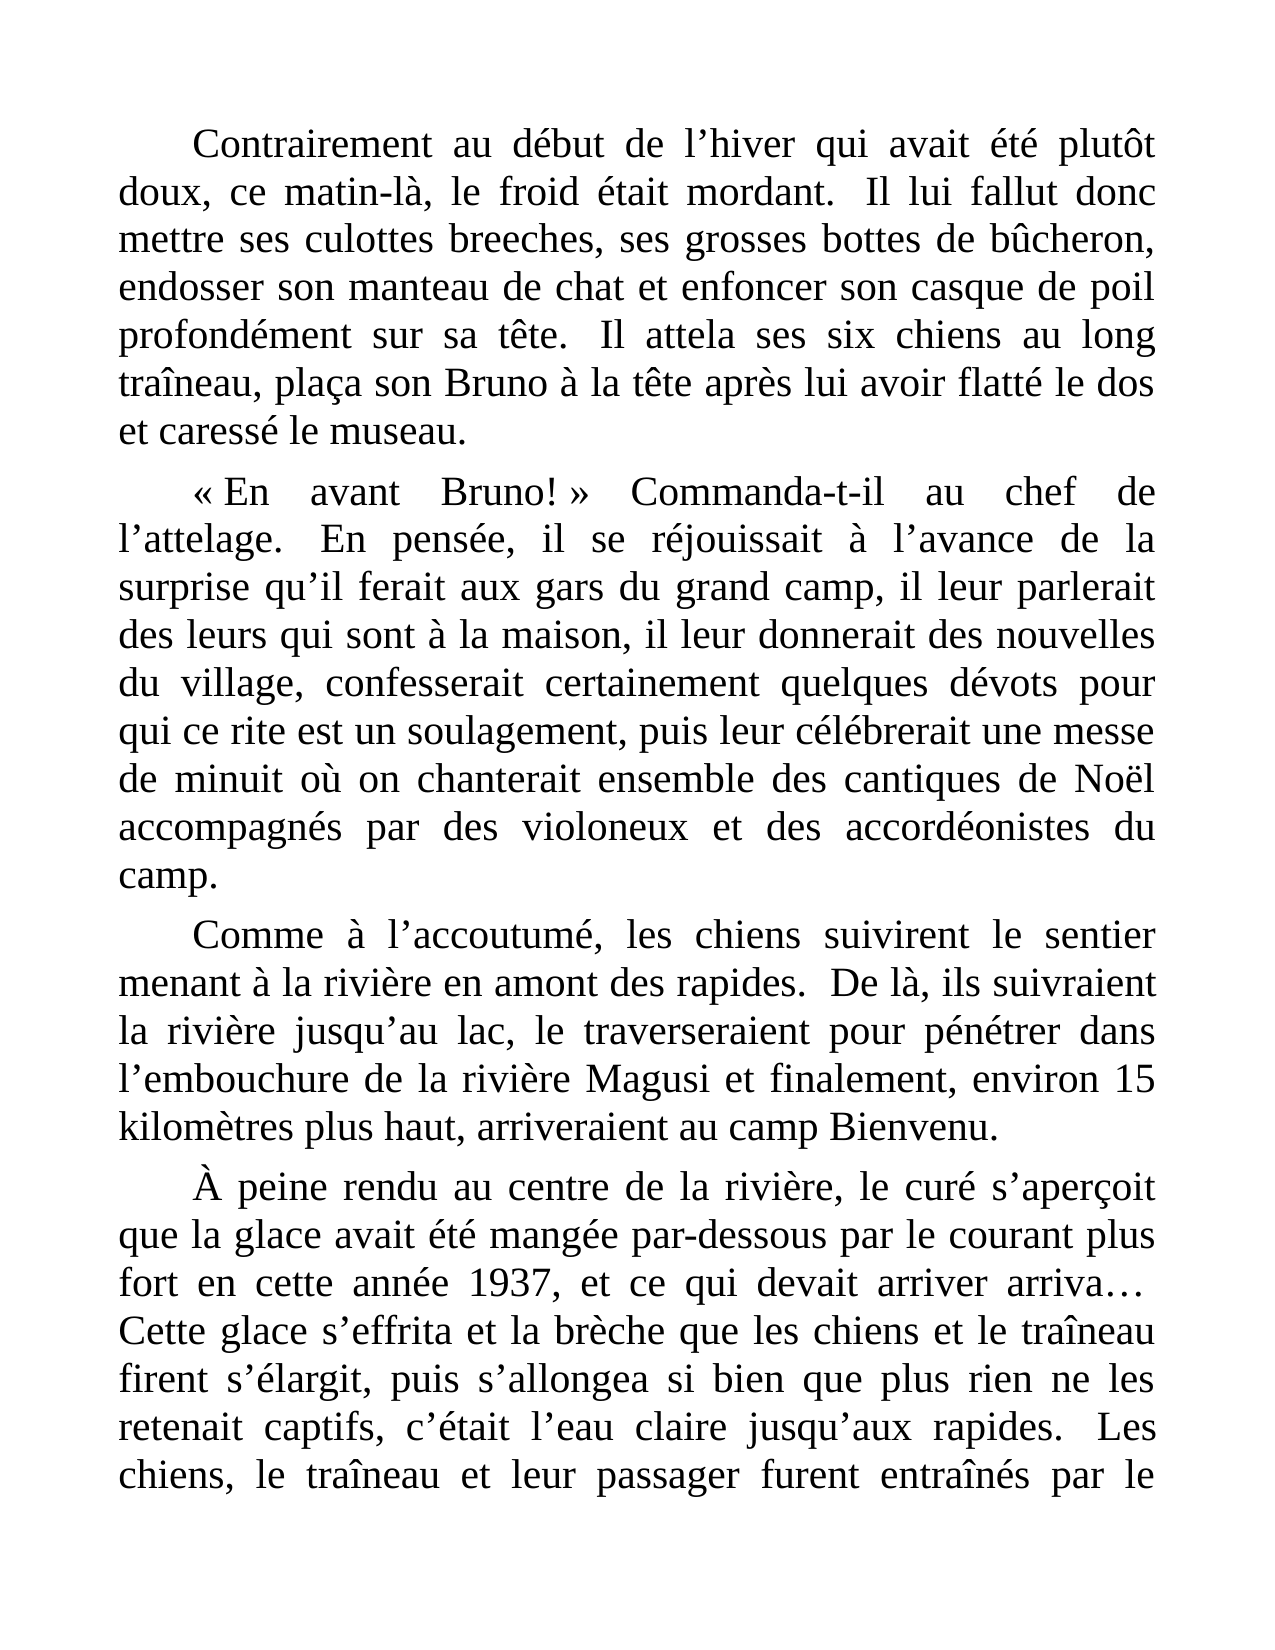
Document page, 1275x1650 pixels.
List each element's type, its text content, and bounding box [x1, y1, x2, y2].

text Contrairement au début de l’hiver qui avait été plutôt doux, ce matin-là, le froid était mordant. Il lui fallut donc mettre ses culottes breeches, ses grosses bottes de bûcheron, endosser son manteau de chat et enfoncer son casque de poil profondément sur sa tête. Il attela ses six chiens au long traîneau, plaça son Bruno à la tête après lui avoir flatté le dos et caressé le museau. [118, 118, 1157, 453]
text « En avant Bruno! » Commanda-t-il au chef de l’attelage. En pensée, il se réjouissait à l’avance de la surprise qu’il ferait aux gars du grand camp, il leur parlerait des leurs qui sont à la maison, il leur donnerait des nouvelles du village, confesserait certainement quelques dévots pour qui ce rite est un soulagement, puis leur célébrerait une messe de minuit où on chanterait ensemble des cantiques de Noël accompagnés par des violoneux et des accordéonistes du camp. [118, 466, 1157, 897]
text Comme à l’accoutumé, les chiens suivirent le sentier menant à la rivière en amont des rapides. De là, ils suivraient la rivière jusqu’au lac, le traverseraient pour pénétrer dans l’embouchure de la rivière Magusi et finalement, environ 15 kilomètres plus haut, arriveraient au camp Bienvenu. [118, 910, 1157, 1149]
text À peine rendu au centre de la rivière, le curé s’aperçoit que la glace avait été mangée par-dessous par le courant plus fort en cette année 1937, et ce qui devait arriver arriva… Cette glace s’effrita et la brèche que les chiens et le traîneau firent s’élargit, puis s’allongea si bien que plus rien ne les retenait captifs, c’était l’eau claire jusqu’aux rapides. Les chiens, le traîneau et leur passager furent entraînés par le [118, 1162, 1157, 1497]
